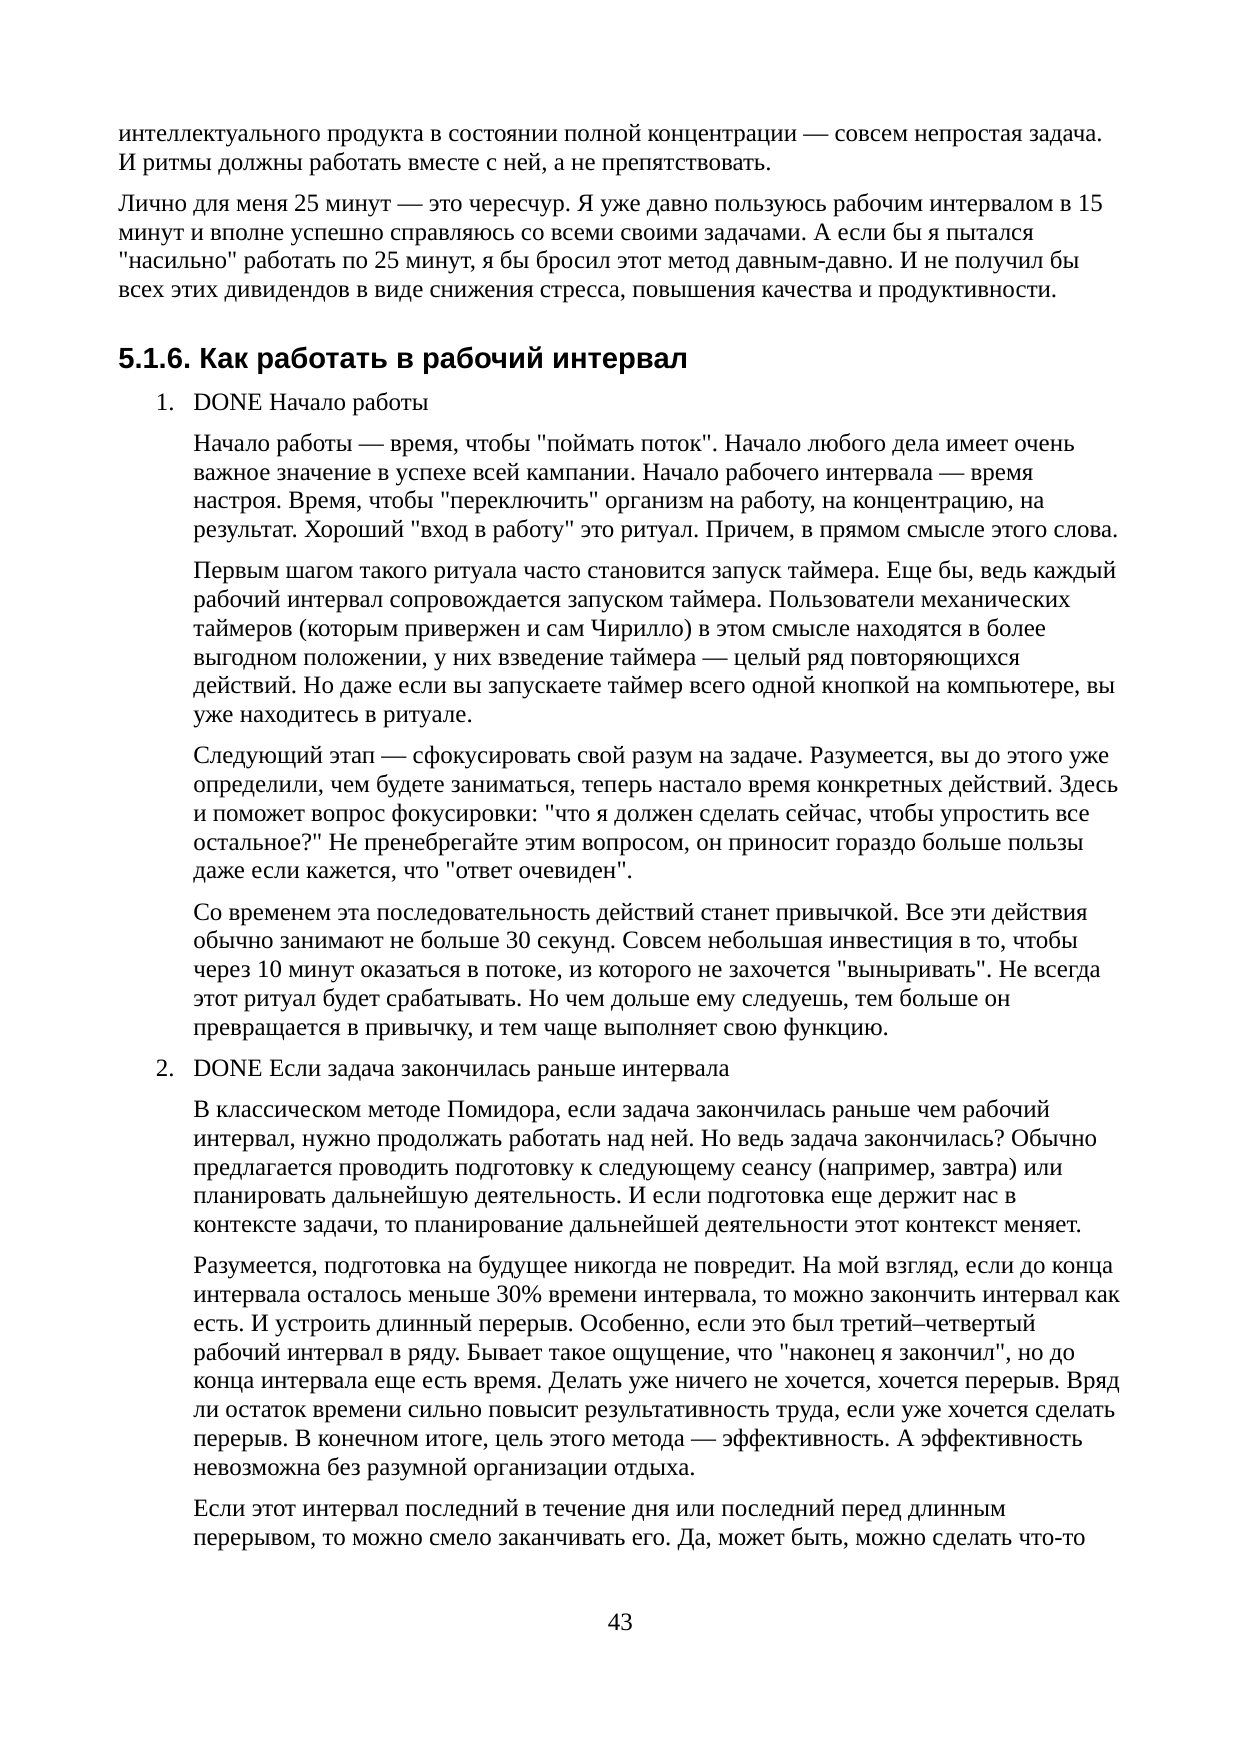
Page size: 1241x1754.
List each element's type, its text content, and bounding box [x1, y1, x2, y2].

text Лично для меня 25 минут — это чересчур. Я уже давно пользуюсь рабочим интервалом в 15 минут и вполне успешно справляюсь со всеми своими задачами. А если бы я пытался "насильно" работать по 25 минут, я бы бросил этот метод давным-давно. И не получил бы всех этих дивидендов в виде снижения стресса, повышения качества и продуктивности. [118, 188, 1122, 303]
text интеллектуального продукта в состоянии полной концентрации — совсем непростая задача. И ритмы должны работать вместе с ней, а не препятствовать. [118, 118, 1122, 176]
list DONE Начало работы [156, 387, 1122, 415]
list Разумеется, подготовка на будущее никогда не повредит. На мой взгляд, если до конца интервала осталось меньше 30% времени интервала, то можно закончить интервал как есть. И устроить длинный перерыв. Особенно, если это был третий–четвертый рабочий интервал в ряду. Бывает такое ощущение, что "наконец я закончил", но до конца интервала еще есть время. Делать уже ничего не хочется, хочется перерыв. Вряд ли остаток времени сильно повысит результативность труда, если уже хочется сделать перерыв. В конечном итоге, цель этого метода — эффективность. А эффективность невозможна без разумной организации отдыха. [156, 1250, 1122, 1480]
list Первым шагом такого ритуала часто становится запуск таймера. Еще бы, ведь каждый рабочий интервал сопровождается запуском таймера. Пользователи механических таймеров (которым привержен и сам Чирилло) в этом смысле находятся в более выгодном положении, у них взведение таймера — целый ряд повторяющихся действий. Но даже если вы запускаете таймер всего одной кнопкой на компьютере, вы уже находитесь в ритуале. [156, 555, 1122, 728]
list В классическом методе Помидора, если задача закончилась раньше чем рабочий интервал, нужно продолжать работать над ней. Но ведь задача закончилась? Обычно предлагается проводить подготовку к следующему сеансу (например, завтра) или планировать дальнейшую деятельность. И если подготовка еще держит нас в контексте задачи, то планирование дальнейшей деятельности этот контекст меняет. [156, 1094, 1122, 1238]
list Начало работы — время, чтобы "поймать поток". Начало любого дела имеет очень важное значение в успехе всей кампании. Начало рабочего интервала — время настроя. Время, чтобы "переключить" организм на работу, на концентрацию, на результат. Хороший "вход в работу" это ритуал. Причем, в прямом смысле этого слова. [156, 428, 1122, 543]
list DONE Если задача закончилась раньше интервала [156, 1053, 1122, 1082]
list Следующий этап — сфокусировать свой разум на задаче. Разумеется, вы до этого уже определили, чем будете заниматься, теперь настало время конкретных действий. Здесь и поможет вопрос фокусировки: "что я должен сделать сейчас, чтобы упростить все остальное?" Не пренебрегайте этим вопросом, он приносит гораздо больше пользы даже если кажется, что "ответ очевиден". [156, 740, 1122, 884]
subtitle Как работать в рабочий интервал [118, 341, 1122, 374]
list Со временем эта последовательность действий станет привычкой. Все эти действия обычно занимают не больше 30 секунд. Совсем небольшая инвестиция в то, чтобы через 10 минут оказаться в потоке, из которого не захочется "выныривать". Не всегда этот ритуал будет срабатывать. Но чем дольше ему следуешь, тем больше он превращается в привычку, и тем чаще выполняет свою функцию. [156, 897, 1122, 1040]
list Если этот интервал последний в течение дня или последний перед длинным перерывом, то можно смело заканчивать его. Да, может быть, можно сделать что-то [156, 1493, 1122, 1550]
